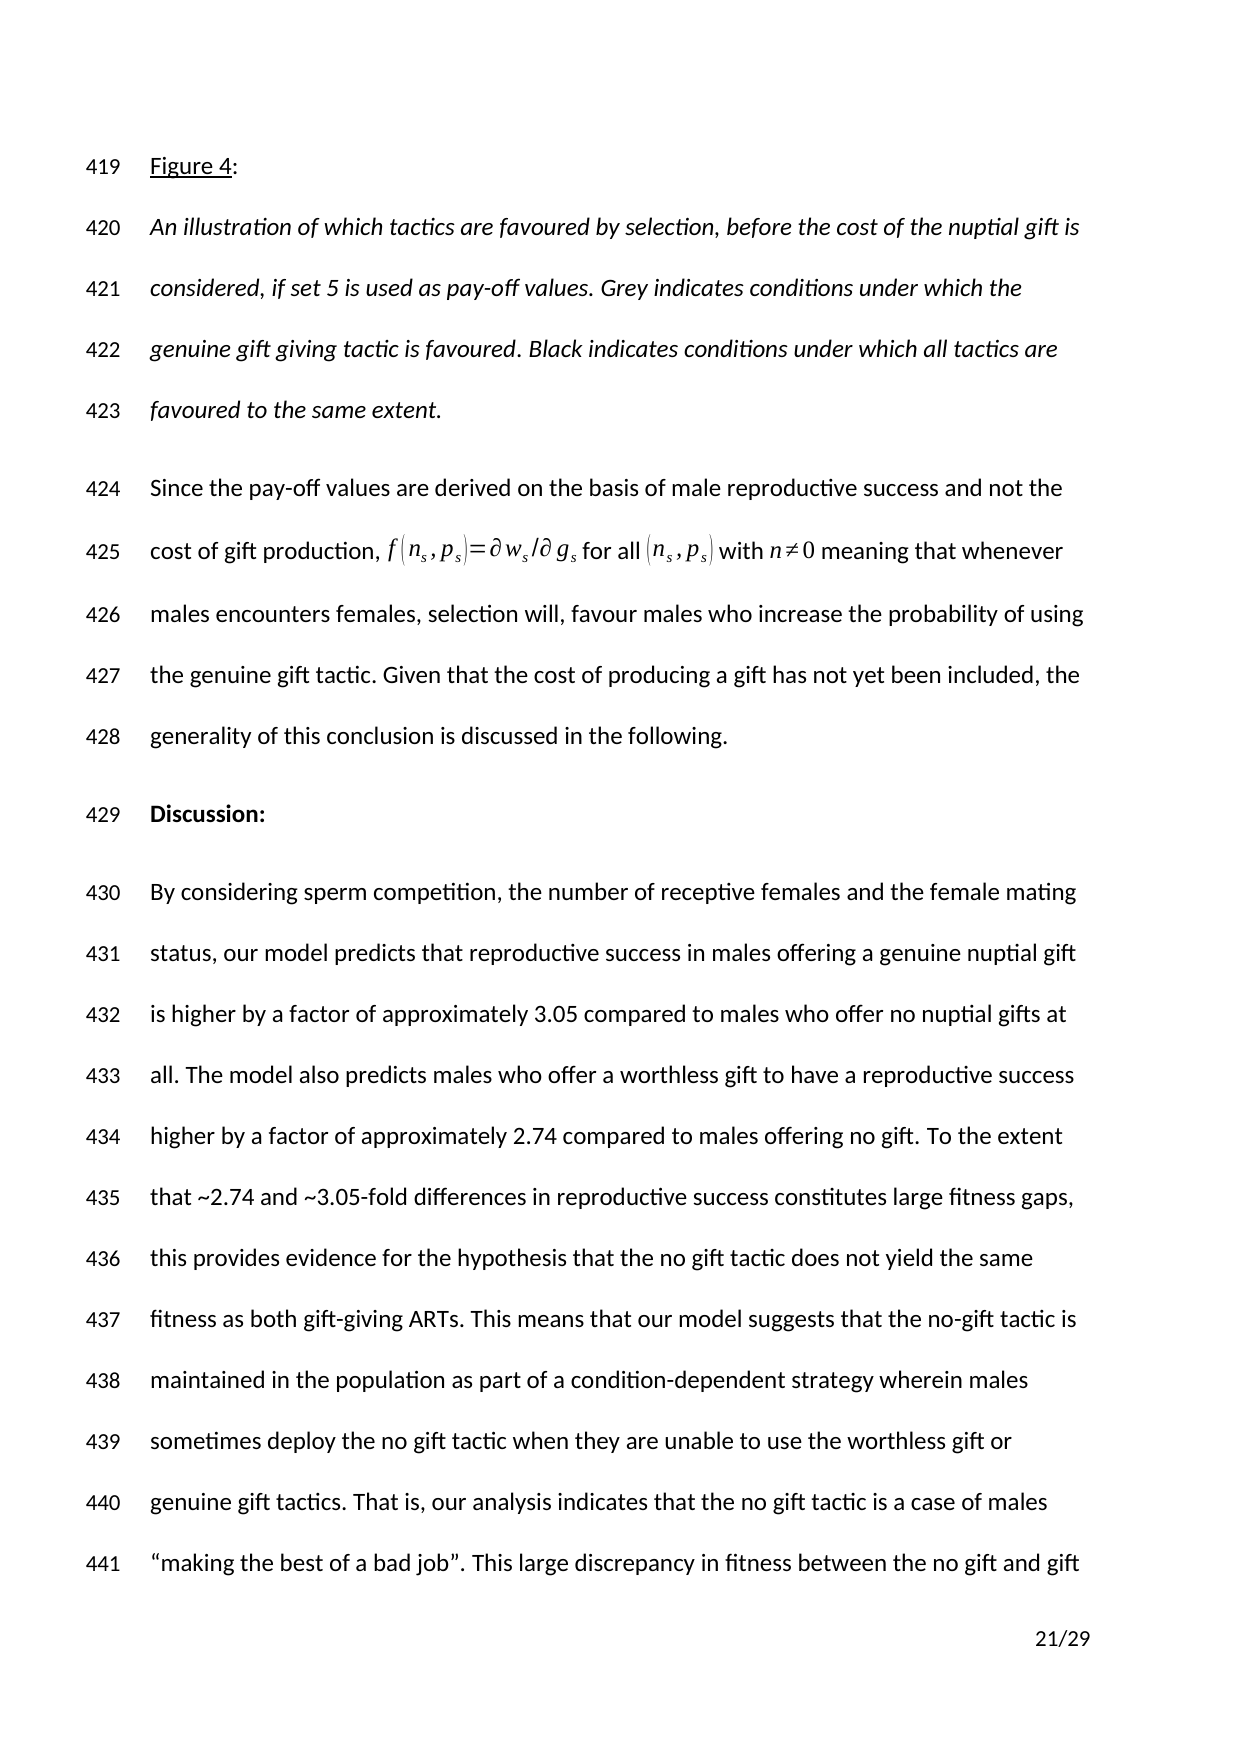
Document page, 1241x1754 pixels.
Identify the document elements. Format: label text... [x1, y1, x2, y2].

text Figure 4: An illustration of which tactics are favoured by selection, before the cost of the nuptial gift is considered, if set 5 is used as pay-off values. Grey indicates conditions under which the genuine gift giving tactic is favoured. Black indicates conditions under which all tactics are favoured to the same extent. [150, 150, 1090, 425]
text Discussion: [150, 798, 1090, 828]
text By considering sperm competition, the number of receptive females and the female mating status, our model predicts that reproductive success in males offering a genuine nuptial gift is higher by a factor of approximately 3.05 compared to males who offer no nuptial gifts at all. The model also predicts males who offer a worthless gift to have a reproductive success higher by a factor of approximately 2.74 compared to males offering no gift. To the extent that ~2.74 and ~3.05-fold differences in reproductive success constitutes large fitness gaps, this provides evidence for the hypothesis that the no gift tactic does not yield the same fitness as both gift-giving ARTs. This means that our model suggests that the no-gift tactic is maintained in the population as part of a condition-dependent strategy wherein males sometimes deploy the no gift tactic when they are unable to use the worthless gift or genuine gift tactics. That is, our analysis indicates that the no gift tactic is a case of males “making the best of a bad job”. This large discrepancy in fitness between the no gift and gift [150, 876, 1090, 1578]
text Since the pay-off values are derived on the basis of male reproductive success and not the cost of gift production, for all with meaning that whenever males encounters females, selection will, favour males who increase the probability of using the genuine gift tactic. Given that the cost of producing a gift has not yet been included, the generality of this conclusion is discussed in the following. [150, 472, 1090, 751]
